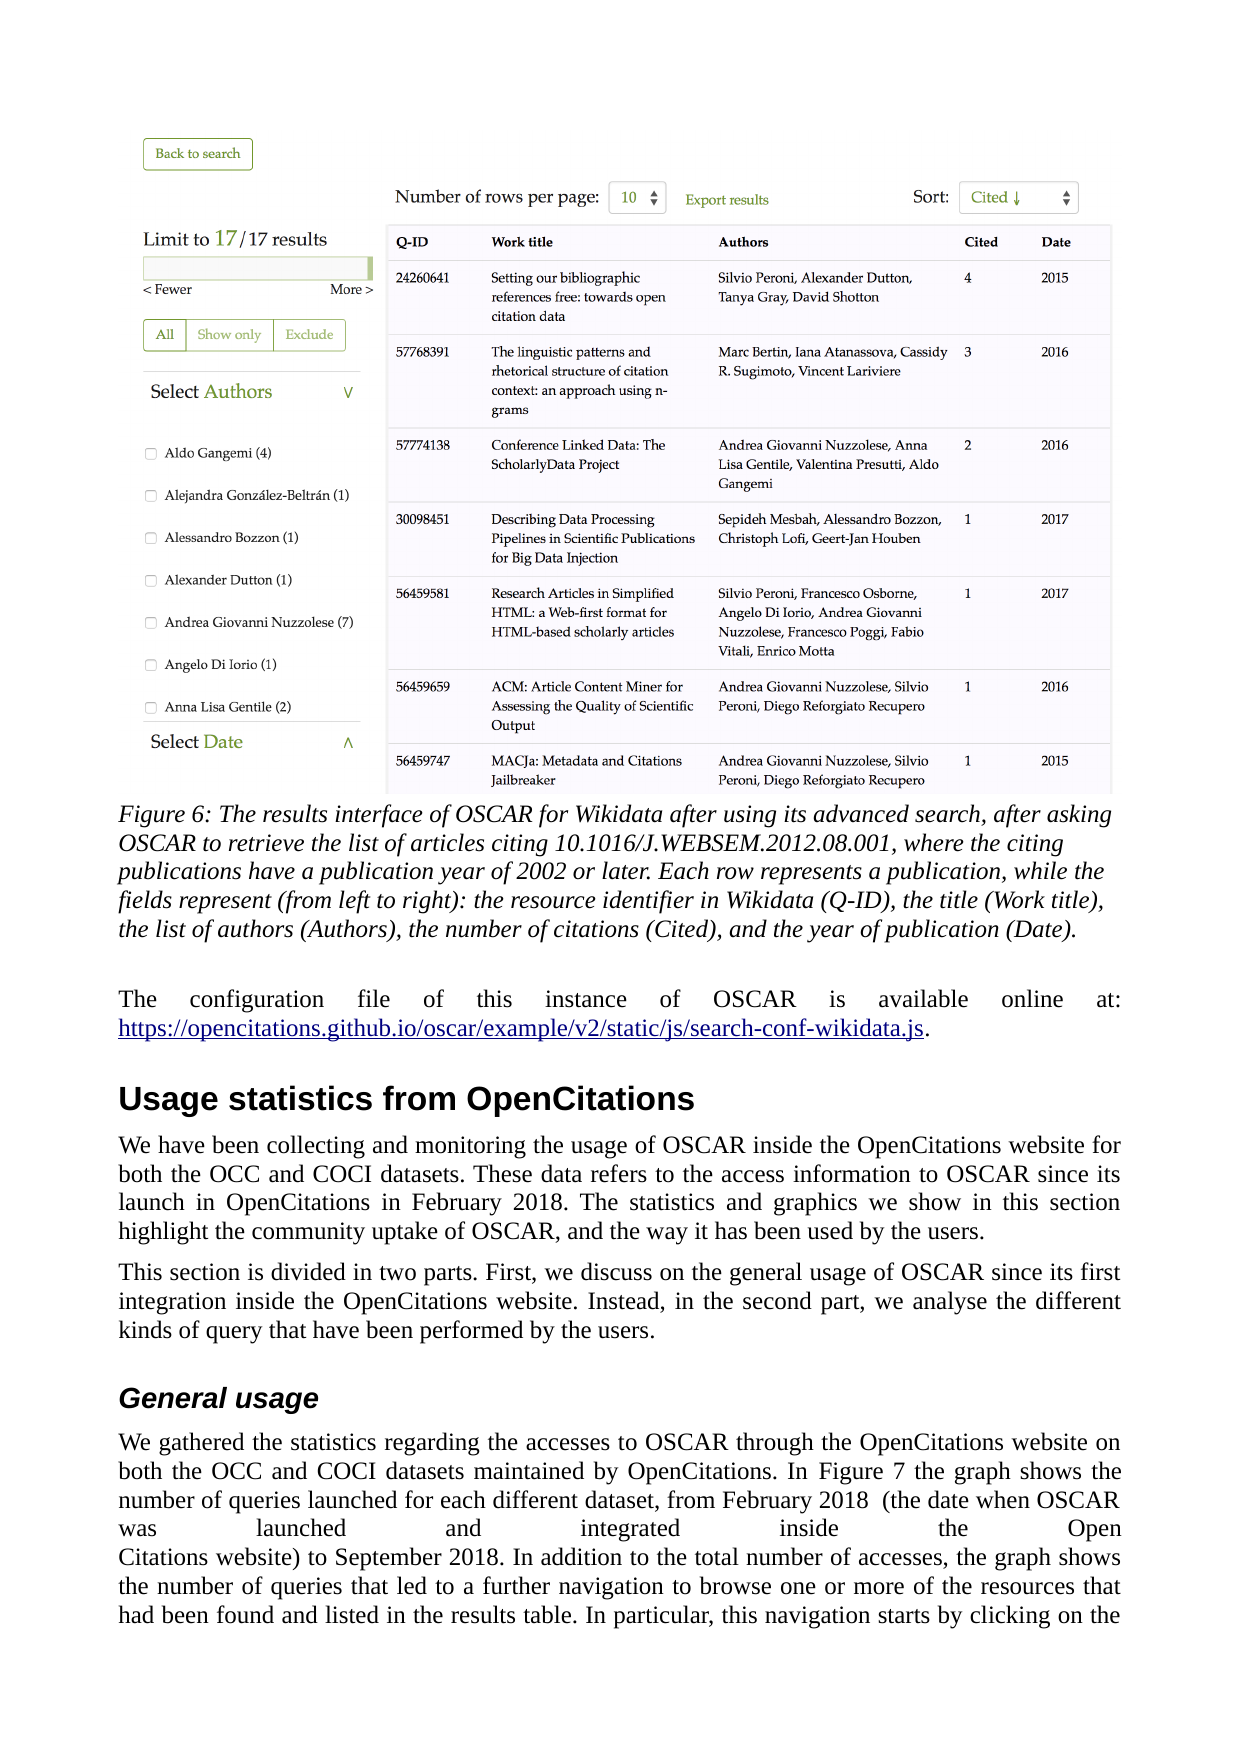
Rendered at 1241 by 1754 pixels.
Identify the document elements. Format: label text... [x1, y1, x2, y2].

text The configuration file of this instance of OSCAR is available online at: https://opencitations.github.io/oscar/example/v2/static/js/search-conf-wikidata.js. [118, 984, 1122, 1041]
text We gathered the statistics regarding the accesses to OSCAR through the OpenCitations website on both the OCC and COCI datasets maintained by OpenCitations. In Figure 7 the graph shows the number of queries launched for each different dataset, from February 2018 (the date when OSCAR was launched and integrated inside the Open Citations website) to September 2018. In addition to the total number of accesses, the graph shows the number of queries that led to a further navigation to browse one or more of the resources that had been found and listed in the results table. In particular, this navigation starts by clicking on the [118, 1427, 1122, 1628]
subtitle Usage statistics from OpenCitations [118, 1079, 1122, 1117]
picture [118, 130, 1123, 794]
text This section is divided in two parts. First, we discuss on the general usage of OSCAR since its first integration inside the OpenCitations website. Instead, in the second part, we analyse the different kinds of query that have been performed by the users. [118, 1257, 1122, 1344]
text Figure 6: The results interface of OSCAR for Wikidata after using its advanced search, after asking OSCAR to retrieve the list of articles citing 10.1016/J.WEBSEM.2012.08.001, where the citing publications have a publication year of 2002 or later. Each row represents a publication, while the fields represent (from left to right): the resource identifier in Wikidata (Q-ID), the title (Work title), the list of authors (Authors), the number of citations (Cited), and the year of publication (Date). [118, 794, 1122, 943]
text We have been collecting and monitoring the usage of OSCAR inside the OpenCitations website for both the OCC and COCI datasets. These data refers to the access information to OSCAR since its launch in OpenCitations in February 2018. The statistics and graphics we show in this section highlight the community uptake of OSCAR, and the way it has been used by the users. [118, 1130, 1122, 1245]
subtitle General usage [118, 1381, 1122, 1415]
